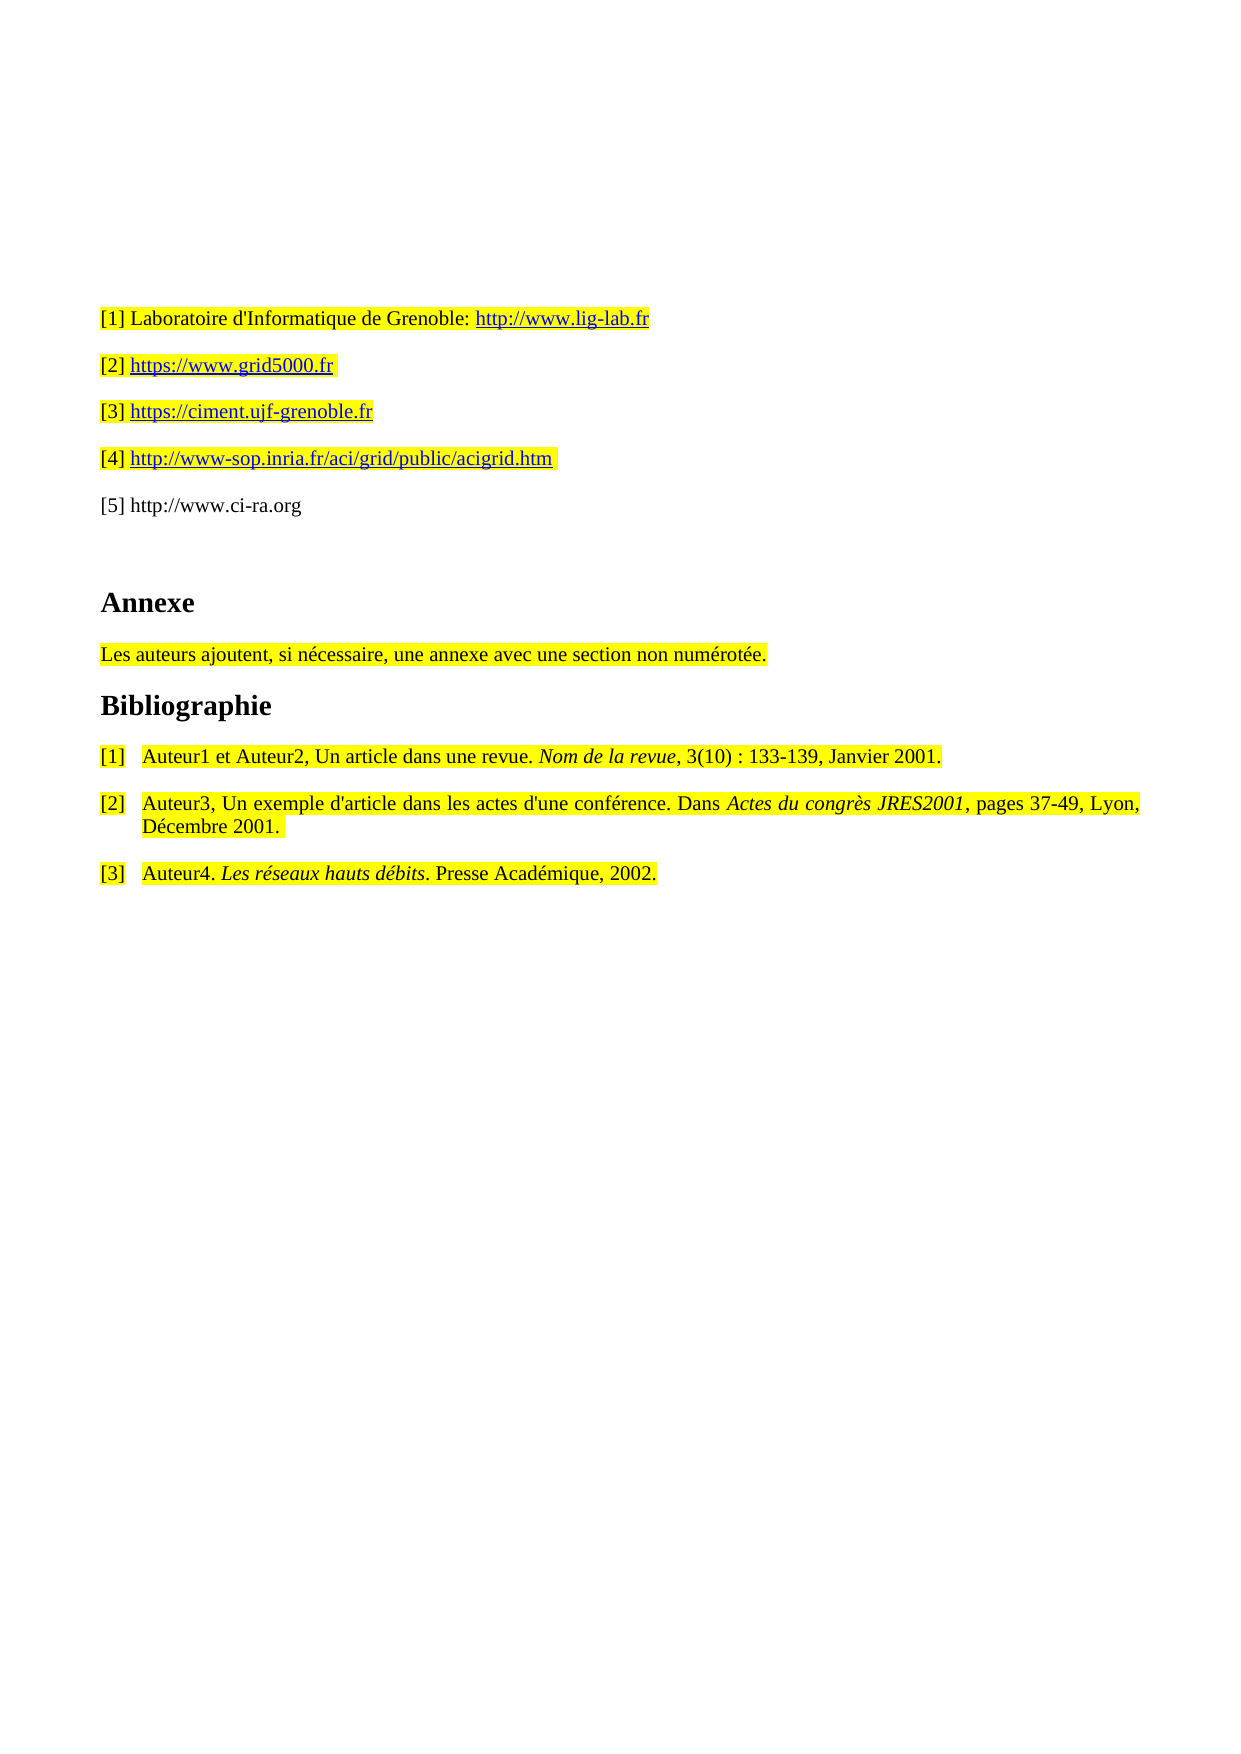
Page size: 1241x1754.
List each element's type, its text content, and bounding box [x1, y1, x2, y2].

text Bibliographie [100, 689, 1140, 722]
text [3] https://ciment.ujf-grenoble.fr [100, 400, 1140, 423]
list Auteur4. Les réseaux hauts débits. Presse Académique, 2002. [100, 862, 1140, 885]
text Annexe [100, 587, 1140, 619]
text Les auteurs ajoutent, si nécessaire, une annexe avec une section non numérotée. [100, 643, 1140, 666]
list Auteur3, Un exemple d'article dans les actes d'une conférence. Dans Actes du congrès JRES2001, pages 37-49, Lyon, Décembre 2001. [100, 792, 1140, 838]
text [2] https://www.grid5000.fr [100, 353, 1140, 377]
list Auteur1 et Auteur2, Un article dans une revue. Nom de la revue, 3(10) : 133-139, Janvier 2001. [100, 745, 1140, 768]
text [4] http://www-sop.inria.fr/aci/grid/public/acigrid.htm [100, 447, 1140, 470]
text [5] http://www.ci-ra.org [100, 493, 1140, 517]
text [1] Laboratoire d'Informatique de Grenoble: http://www.lig-lab.fr [100, 307, 1140, 330]
